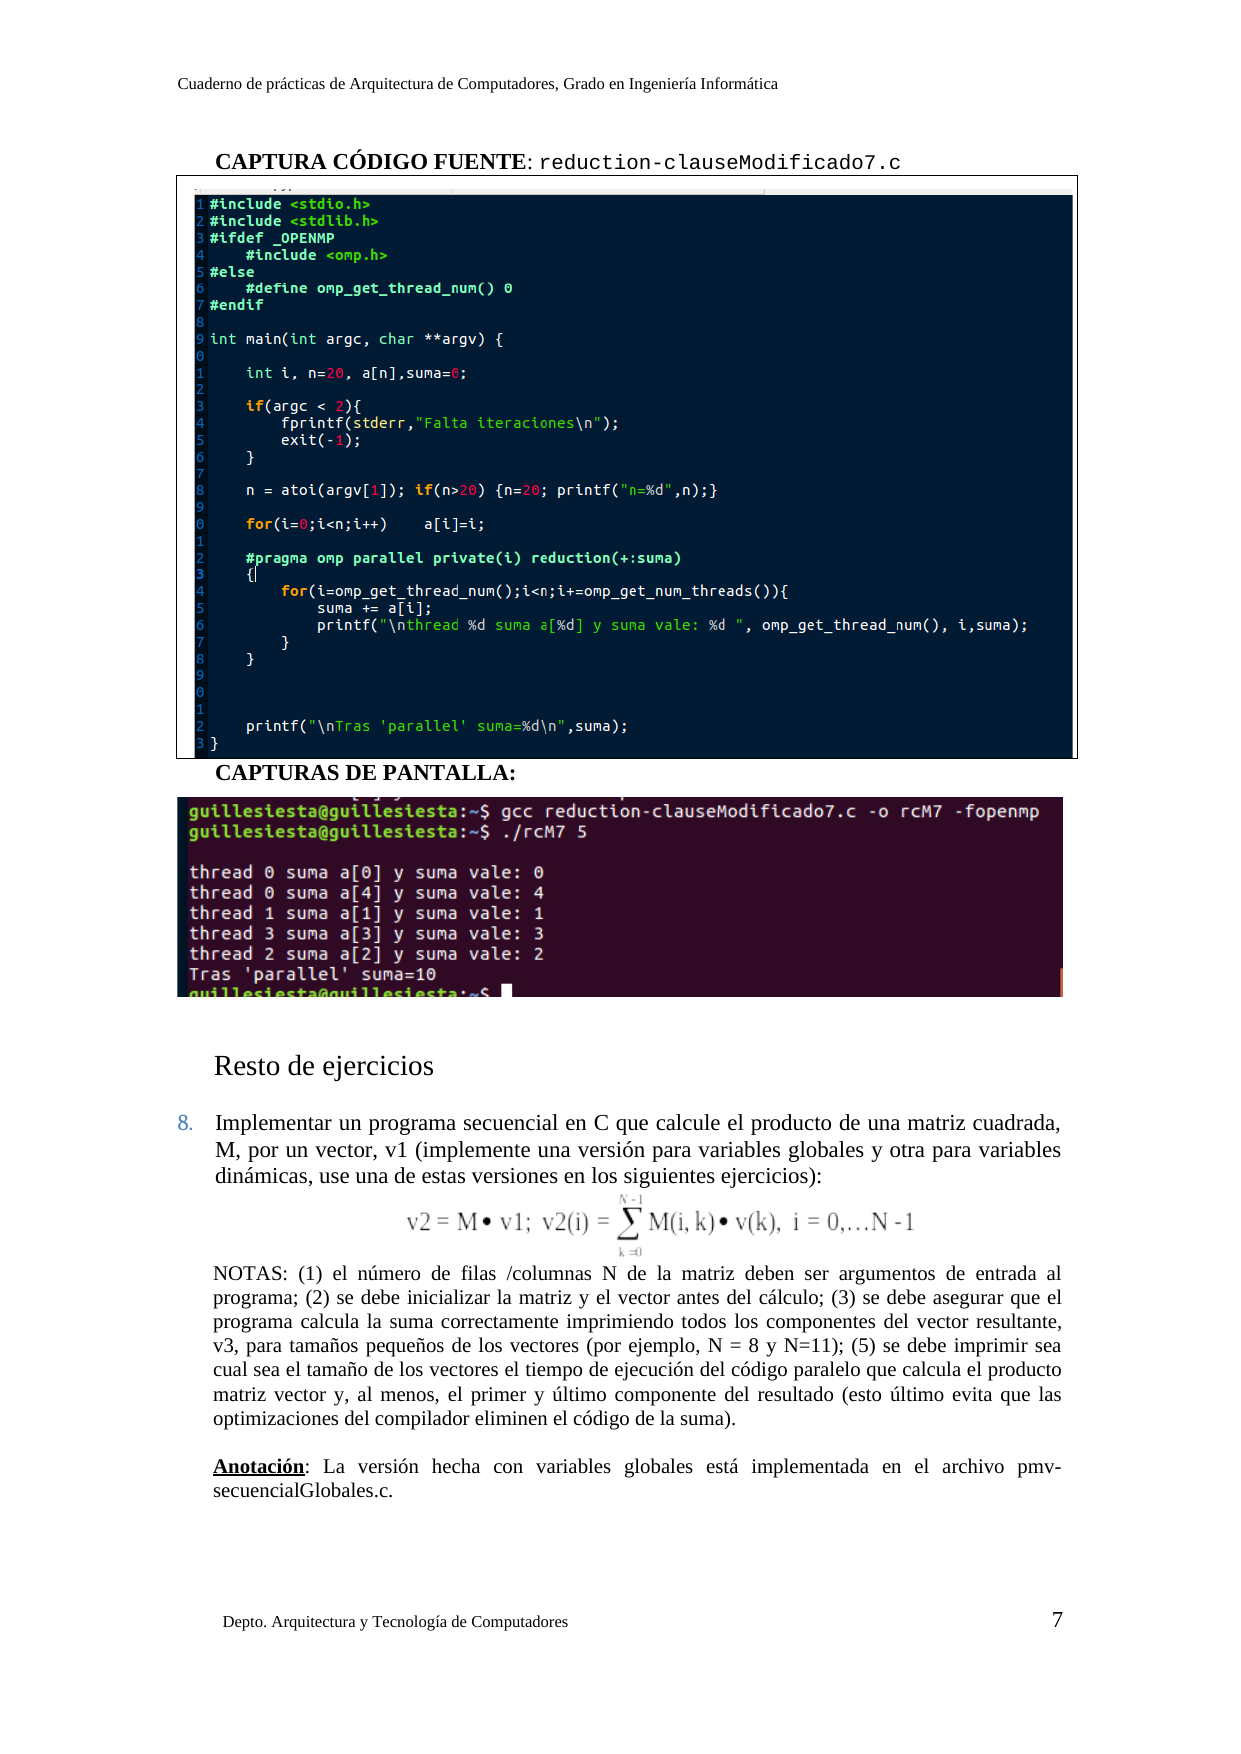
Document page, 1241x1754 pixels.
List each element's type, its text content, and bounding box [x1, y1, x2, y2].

text CAPTURA CÓDIGO FUENTE: reduction-clauseModificado7.c [215, 148, 1063, 175]
text Anotación: La versión hecha con variables globales está implementada en el archivo pmv-secuencialGlobales.c. [213, 1454, 1063, 1502]
picture [177, 797, 1063, 997]
text CAPTURAS DE PANTALLA: [215, 759, 1063, 785]
subtitle Resto de ejercicios [177, 1048, 1063, 1082]
list Implementar un programa secuencial en C que calcule el producto de una matriz cuadrada, M, por un vector, v1 (implemente una versión para variables globales y otra para variables dinámicas, use una de estas versiones en los siguientes ejercicios): [177, 1108, 1063, 1188]
table_header [177, 190, 194, 757]
table_header [177, 176, 1077, 189]
picture [194, 189, 1073, 758]
text NOTAS: (1) el número de filas /columnas N de la matriz deben ser argumentos de entrada al programa; (2) se debe inicializar la matriz y el vector antes del cálculo; (3) se debe asegurar que el programa calcula la suma correctamente imprimiendo todos los componentes del vector resultante, v3, para tamaños pequeños de los vectores (por ejemplo, N = 8 y N=11); (5) se debe imprimir sea cual sea el tamaño de los vectores el tiempo de ejecución del código paralelo que calcula el producto matriz vector y, al menos, el primer y último componente del resultado (esto último evita que las optimizaciones del compilador eliminen el código de la suma). [213, 1261, 1063, 1429]
table_header [1073, 190, 1077, 757]
